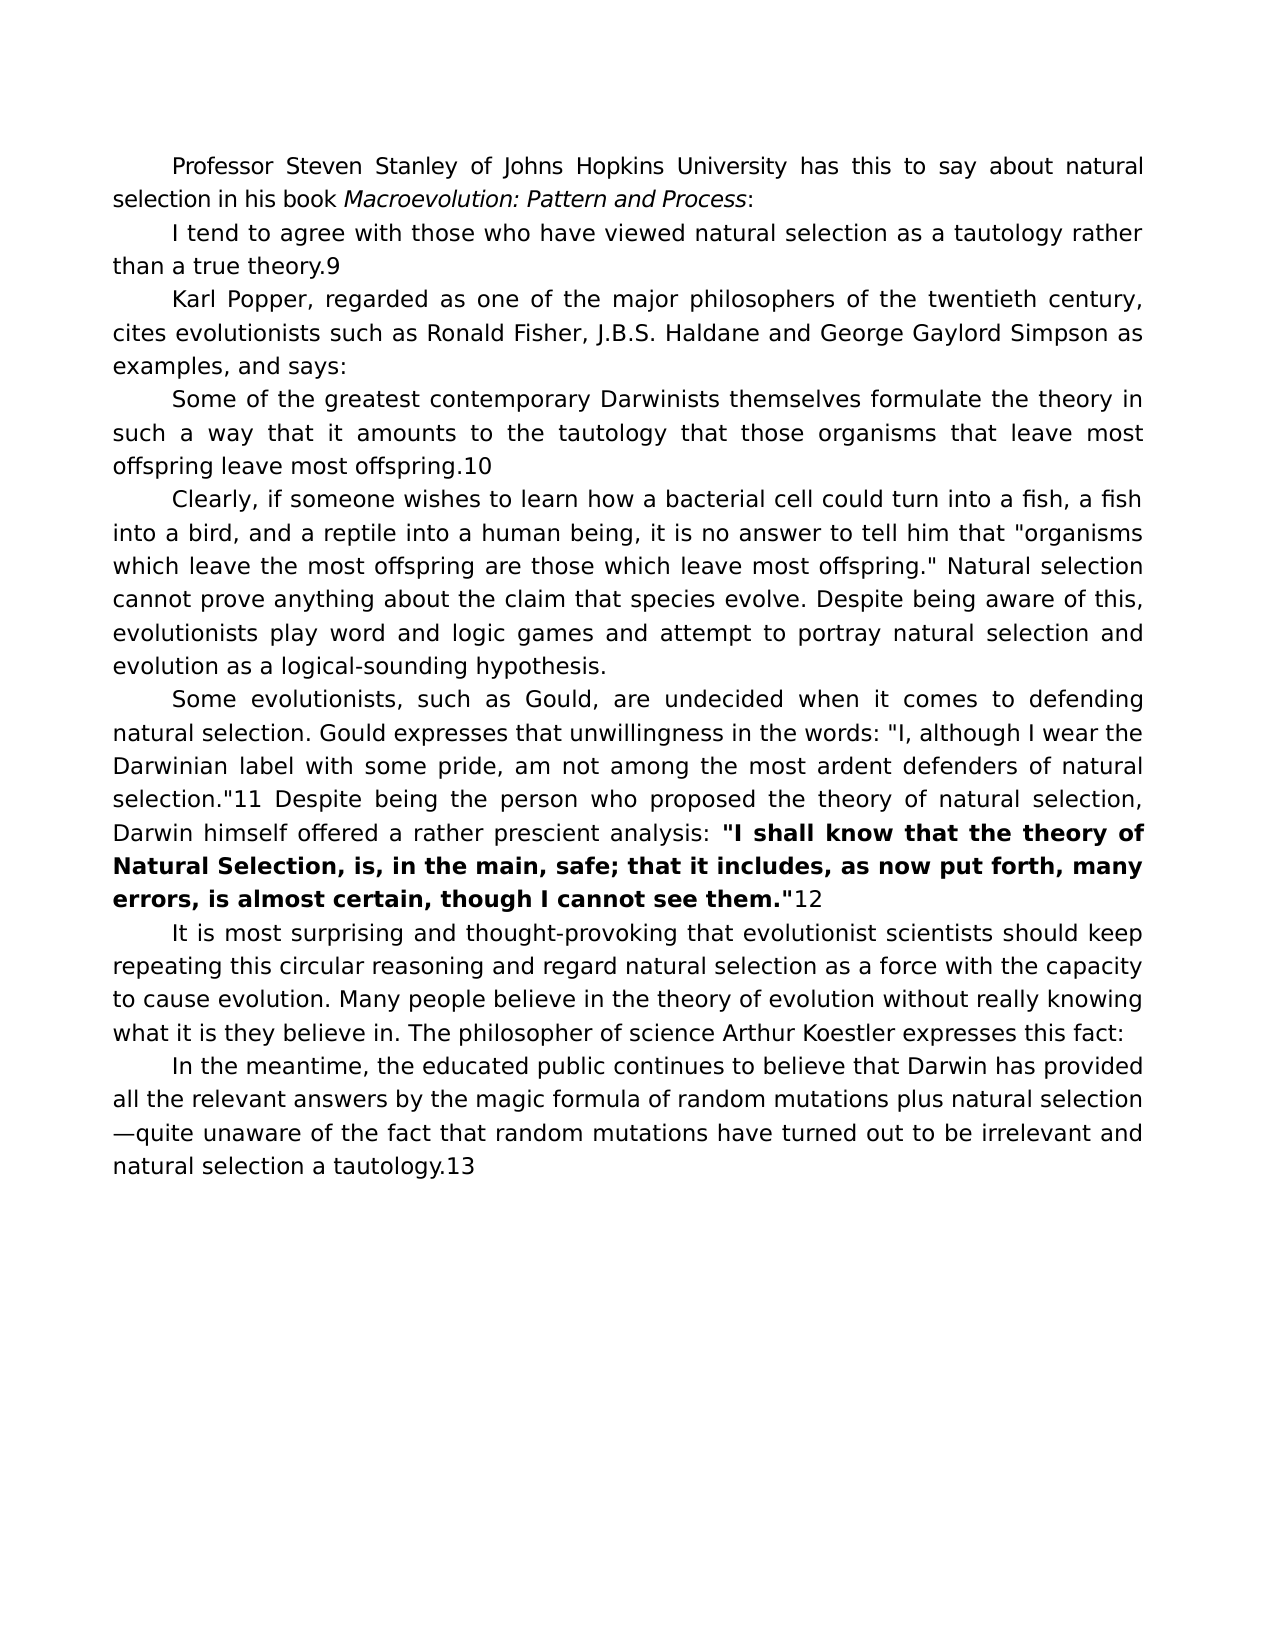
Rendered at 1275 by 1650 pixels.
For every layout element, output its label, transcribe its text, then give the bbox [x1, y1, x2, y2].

text Some evolutionists, such as Gould, are undecided when it comes to defending natural selection. Gould expresses that unwillingness in the words: "I, although I wear the Darwinian label with some pride, am not among the most ardent defenders of natural selection."11 Despite being the person who proposed the theory of natural selection, Darwin himself offered a rather prescient analysis: "I shall know that the theory of Natural Selection, is, in the main, safe; that it includes, as now put forth, many errors, is almost certain, though I cannot see them."12 [112, 681, 1145, 914]
text Karl Popper, regarded as one of the major philosophers of the twentieth century, cites evolutionists such as Ronald Fisher, J.B.S. Haldane and George Gaylord Simpson as examples, and says: [112, 281, 1145, 381]
text In the meantime, the educated public continues to believe that Darwin has provided all the relevant answers by the magic formula of random mutations plus natural selection—quite unaware of the fact that random mutations have turned out to be irrelevant and natural selection a tautology.13 [112, 1048, 1145, 1181]
text Clearly, if someone wishes to learn how a bacterial cell could turn into a fish, a fish into a bird, and a reptile into a human being, it is no answer to tell him that "organisms which leave the most offspring are those which leave most offspring." Natural selection cannot prove anything about the claim that species evolve. Despite being aware of this, evolutionists play word and logic games and attempt to portray natural selection and evolution as a logical-sounding hypothesis. [112, 481, 1145, 681]
text Some of the greatest contemporary Darwinists themselves formulate the theory in such a way that it amounts to the tautology that those organisms that leave most offspring leave most offspring.10 [112, 381, 1145, 481]
text I tend to agree with those who have viewed natural selection as a tautology rather than a true theory.9 [112, 214, 1145, 281]
text It is most surprising and thought-provoking that evolutionist scientists should keep repeating this circular reasoning and regard natural selection as a force with the capacity to cause evolution. Many people believe in the theory of evolution without really knowing what it is they believe in. The philosopher of science Arthur Koestler expresses this fact: [112, 914, 1145, 1048]
text Professor Steven Stanley of Johns Hopkins University has this to say about natural selection in his book Macroevolution: Pattern and Process: [112, 148, 1145, 214]
